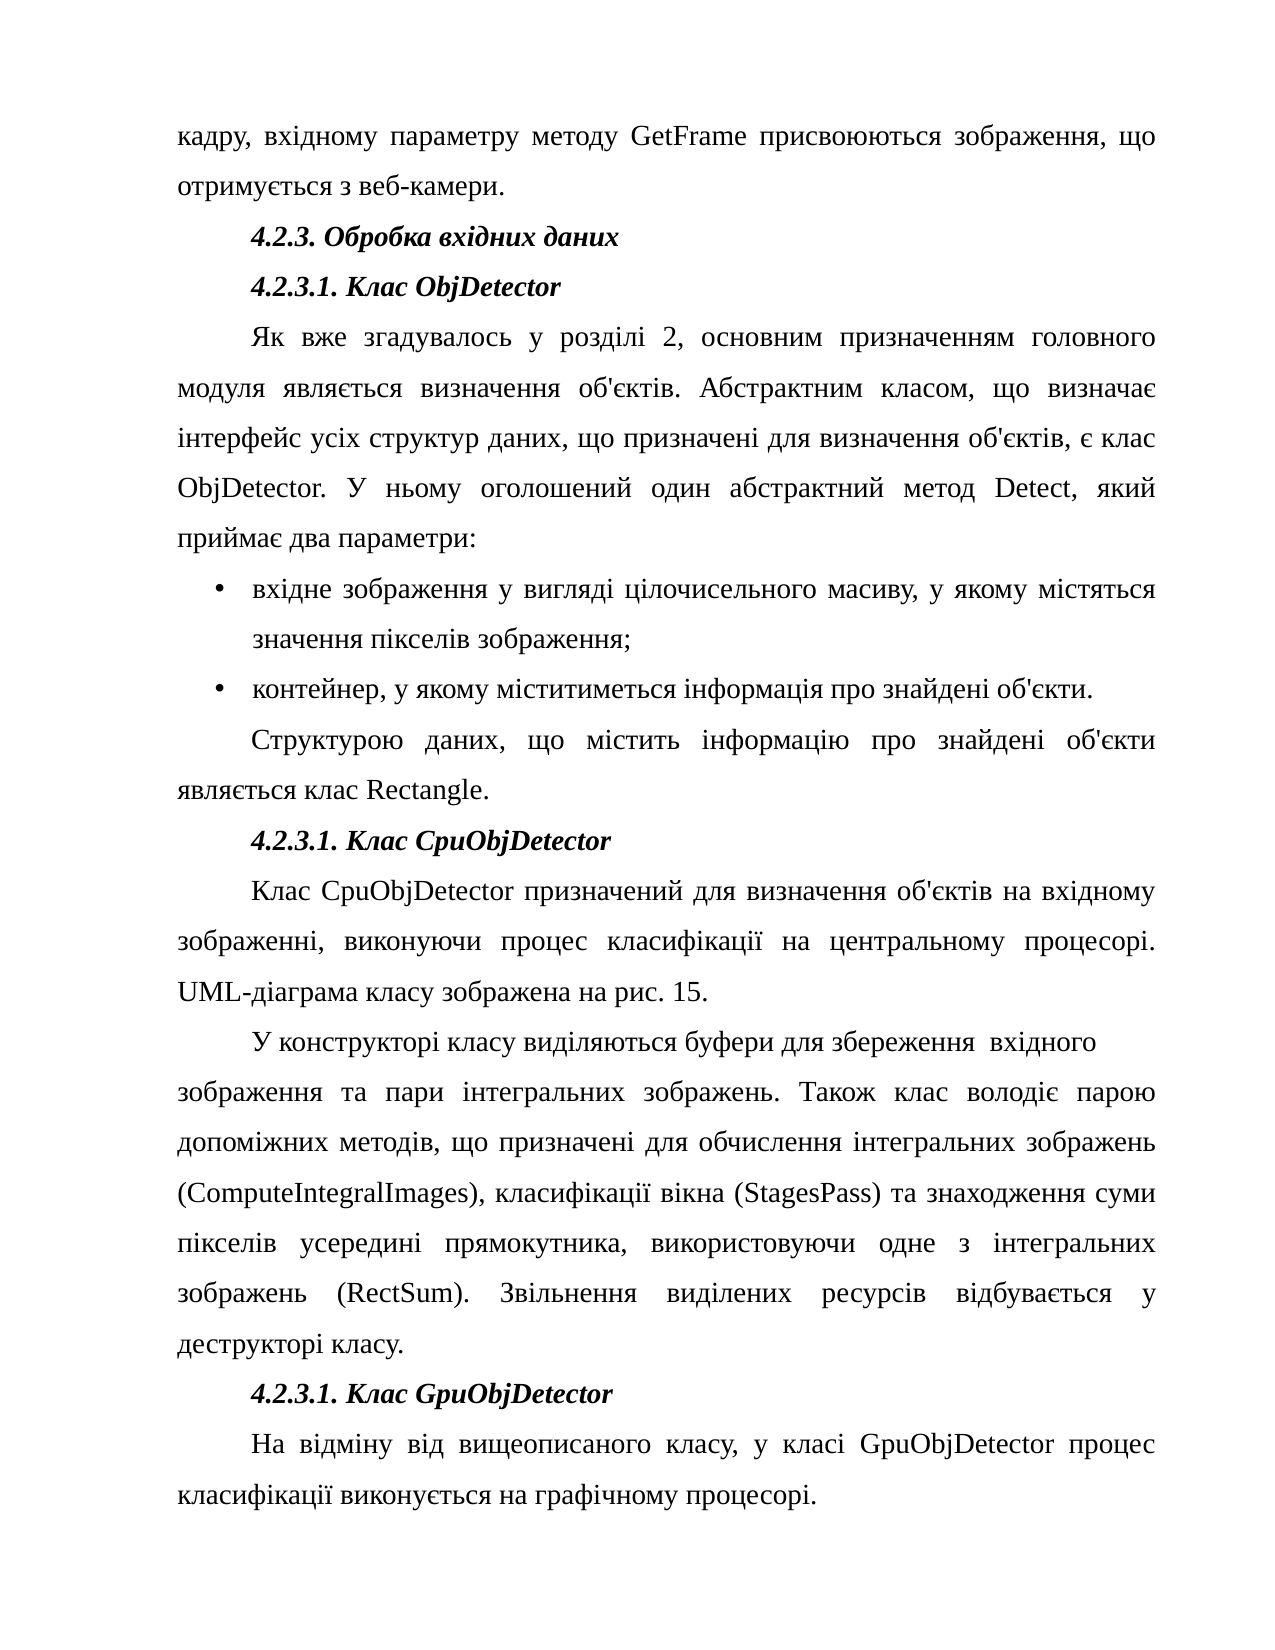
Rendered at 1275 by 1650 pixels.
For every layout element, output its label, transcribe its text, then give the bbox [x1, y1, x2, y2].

text Структурою даних, що містить інформацію про знайдені об'єкти являється клас Rectangle. [177, 722, 1157, 806]
list вхідне зображення у вигляді цілочисельного масиву, у якому містяться значення пікселів зображення; [214, 571, 1157, 655]
text Як вже згадувалось у розділі 2, основним призначенням головного модуля являється визначення об'єктів. Абстрактним класом, що визначає інтерфейс усіх структур даних, що призначені для визначення об'єктів, є клас ObjDetector. У ньому оголошений один абстрактний метод Detect, який приймає два параметри: [177, 319, 1157, 554]
text Клас CpuObjDetector призначений для визначення об'єктів на вхідному зображенні, виконуючи процес класифікації на центральному процесорі. UML-діаграма класу зображена на рис. 15. [177, 873, 1157, 1007]
text У конструкторі класу виділяються буфери для збереження вхідного зображення та пари інтегральних зображень. Також клас володіє парою допоміжних методів, що призначені для обчислення інтегральних зображень (ComputeIntegralImages), класифікації вікна (StagesPass) та знаходження суми пікселів усередині прямокутника, використовуючи одне з інтегральних зображень (RectSum). Звільнення виділених ресурсів відбувається у деструкторі класу. [177, 1024, 1157, 1359]
text На відміну від вищеописаного класу, у класі GpuObjDetector процес класифікації виконується на графічному процесорі. [177, 1426, 1157, 1510]
text 4.2.3.1. Клас ObjDetector [177, 269, 1157, 303]
text 4.2.3.1. Клас GpuObjDetector [177, 1376, 1157, 1410]
text 4.2.3.1. Клас CpuObjDetector [177, 823, 1157, 856]
list контейнер, у якому міститиметься інформація про знайдені об'єкти. [214, 672, 1157, 705]
text кадру, вхідному параметру методу GetFrame присвоюються зображення, що отримується з веб-камери. [177, 118, 1157, 202]
text 4.2.3. Обробка вхідних даних [177, 219, 1157, 252]
